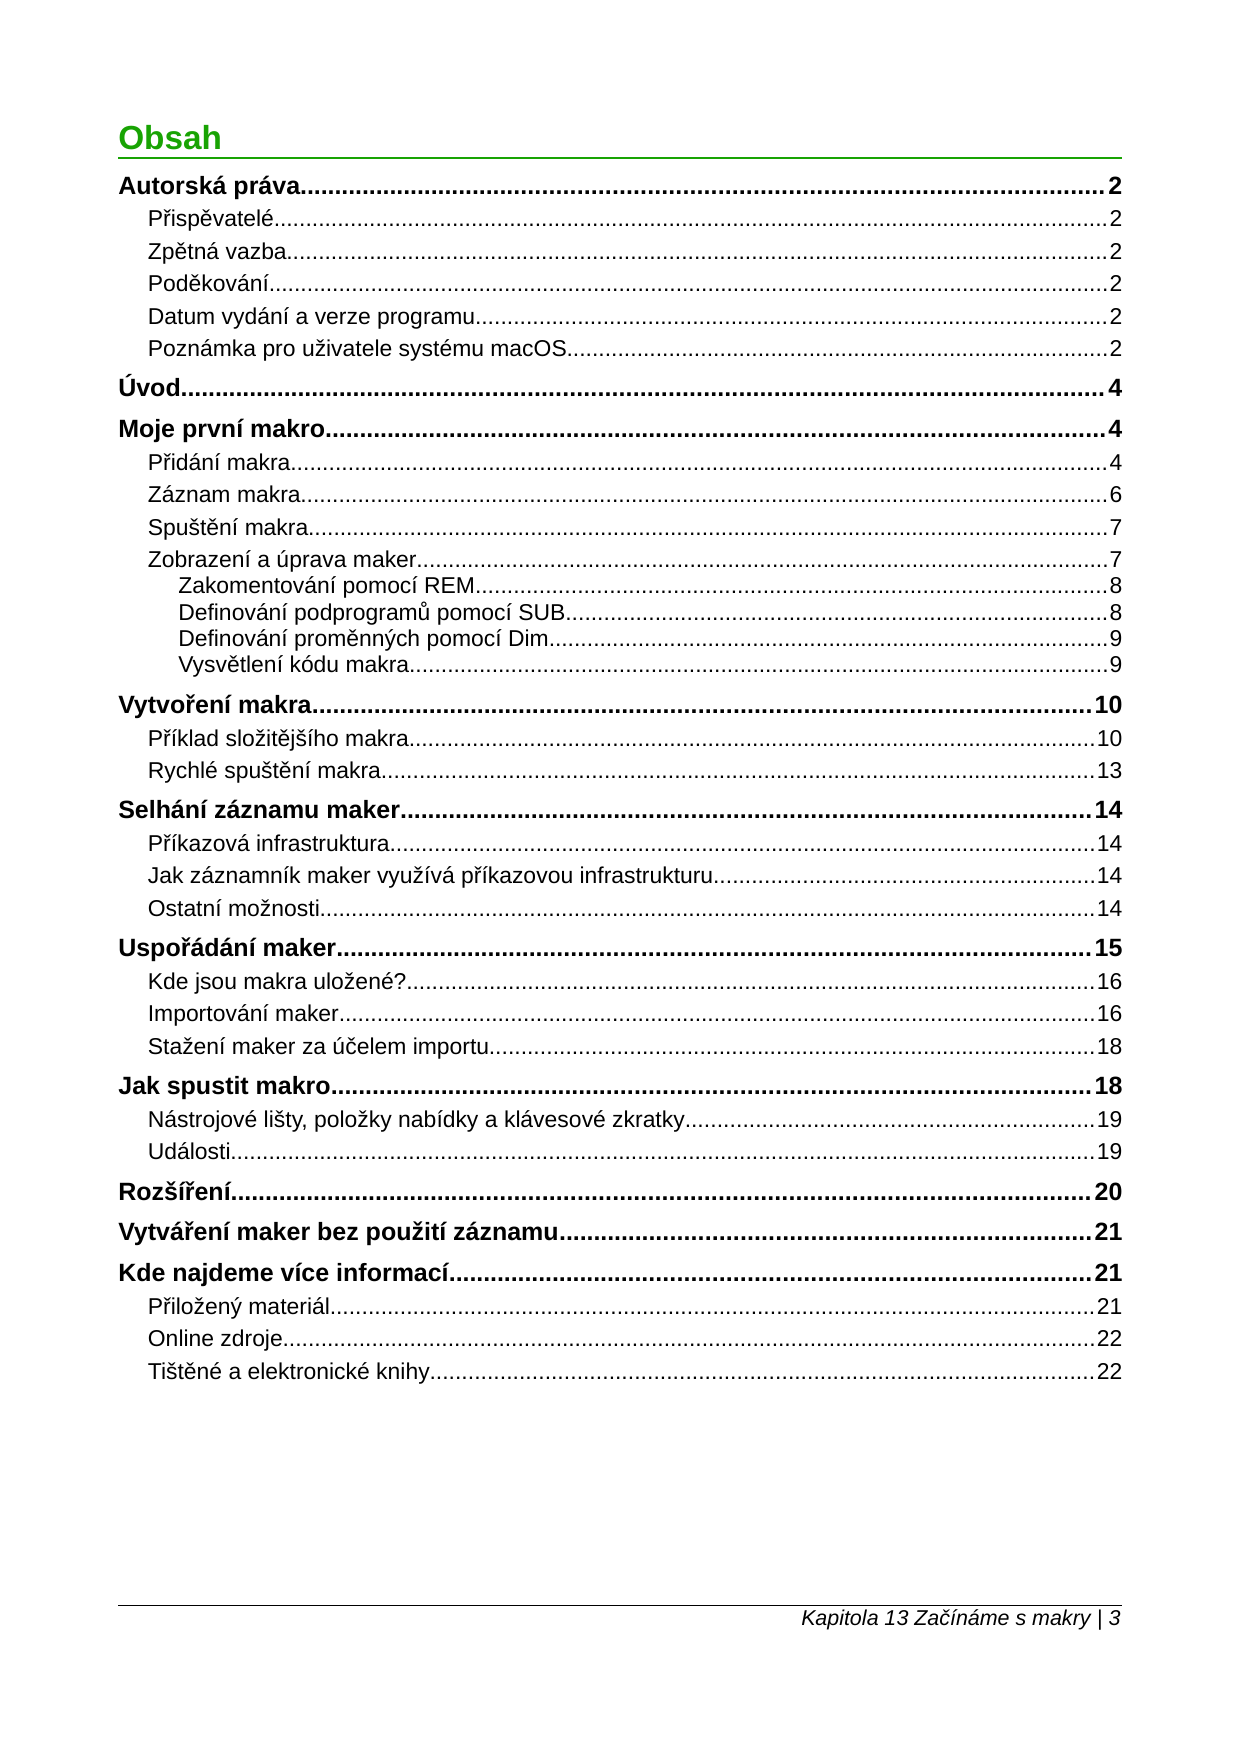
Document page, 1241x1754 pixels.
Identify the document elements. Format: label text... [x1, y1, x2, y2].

text Vytváření maker bez použití záznamu 21 [118, 1217, 1122, 1246]
text Události 19 [148, 1138, 1122, 1165]
text Poznámka pro uživatele systému macOS 2 [148, 335, 1122, 361]
text Tištěné a elektronické knihy 22 [148, 1358, 1122, 1384]
text Příklad složitějšího makra 10 [148, 724, 1122, 751]
text Online zdroje 22 [148, 1325, 1122, 1352]
text Kde jsou makra uložené? 16 [148, 968, 1122, 994]
text Definování proměnných pomocí Dim 9 [178, 625, 1122, 651]
text Zakomentování pomocí REM 8 [178, 572, 1122, 599]
text Uspořádání maker 15 [118, 933, 1122, 962]
text Záznam makra 6 [148, 481, 1122, 508]
text Úvod 4 [118, 373, 1122, 402]
text Přiložený materiál 21 [148, 1293, 1122, 1319]
text Kde najdeme více informací 21 [118, 1258, 1122, 1287]
text Rychlé spuštění makra 13 [148, 757, 1122, 783]
subtitle Obsah [118, 118, 1122, 157]
text Vysvětlení kódu makra 9 [178, 651, 1122, 678]
text Datum vydání a verze programu 2 [148, 303, 1122, 329]
text Zobrazení a úprava maker 7 [148, 546, 1122, 572]
text Poděkování 2 [148, 270, 1122, 297]
text Moje první makro 4 [118, 414, 1122, 443]
text Rozšíření 20 [118, 1177, 1122, 1205]
text Stažení maker za účelem importu 18 [148, 1033, 1122, 1059]
text Selhání záznamu maker 14 [118, 795, 1122, 824]
text Spuštění makra 7 [148, 514, 1122, 540]
text Jak záznamník maker využívá příkazovou infrastrukturu 14 [148, 862, 1122, 889]
text Příkazová infrastruktura 14 [148, 830, 1122, 856]
text Zpětná vazba 2 [148, 238, 1122, 264]
text Ostatní možnosti 14 [148, 895, 1122, 921]
text Autorská práva 2 [118, 171, 1122, 199]
text Nástrojové lišty, položky nabídky a klávesové zkratky 19 [148, 1106, 1122, 1132]
text Definování podprogramů pomocí SUB 8 [178, 599, 1122, 625]
text Vytvoření makra 10 [118, 690, 1122, 718]
text Přidání makra 4 [148, 449, 1122, 475]
text Jak spustit makro 18 [118, 1071, 1122, 1100]
text Importování maker 16 [148, 1000, 1122, 1027]
text Přispěvatelé 2 [148, 205, 1122, 232]
